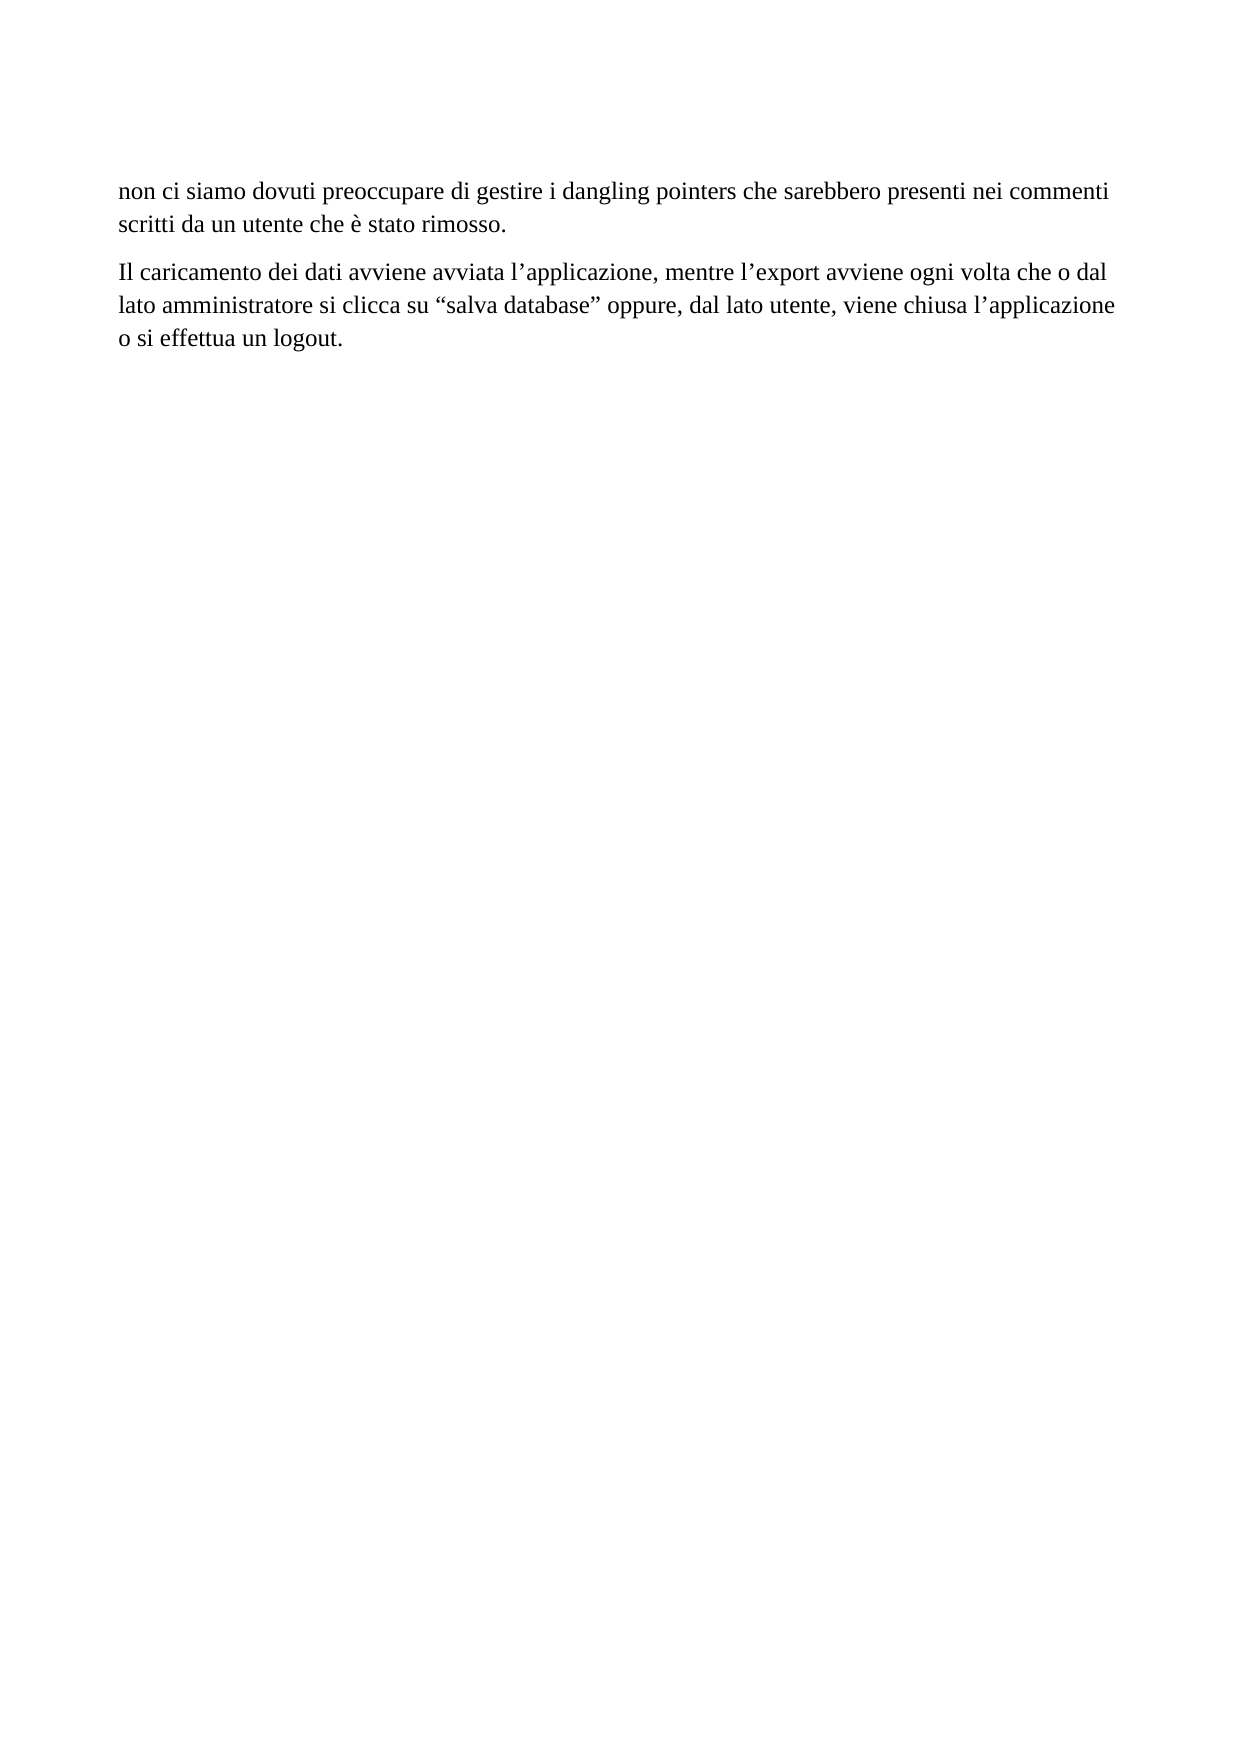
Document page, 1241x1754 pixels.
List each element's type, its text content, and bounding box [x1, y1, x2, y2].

text Il caricamento dei dati avviene avviata l’applicazione, mentre l’export avviene ogni volta che o dal lato amministratore si clicca su “salva database” oppure, dal lato utente, viene chiusa l’applicazione o si effettua un logout. [118, 257, 1122, 352]
text non ci siamo dovuti preoccupare di gestire i dangling pointers che sarebbero presenti nei commenti scritti da un utente che è stato rimosso. [118, 176, 1122, 238]
